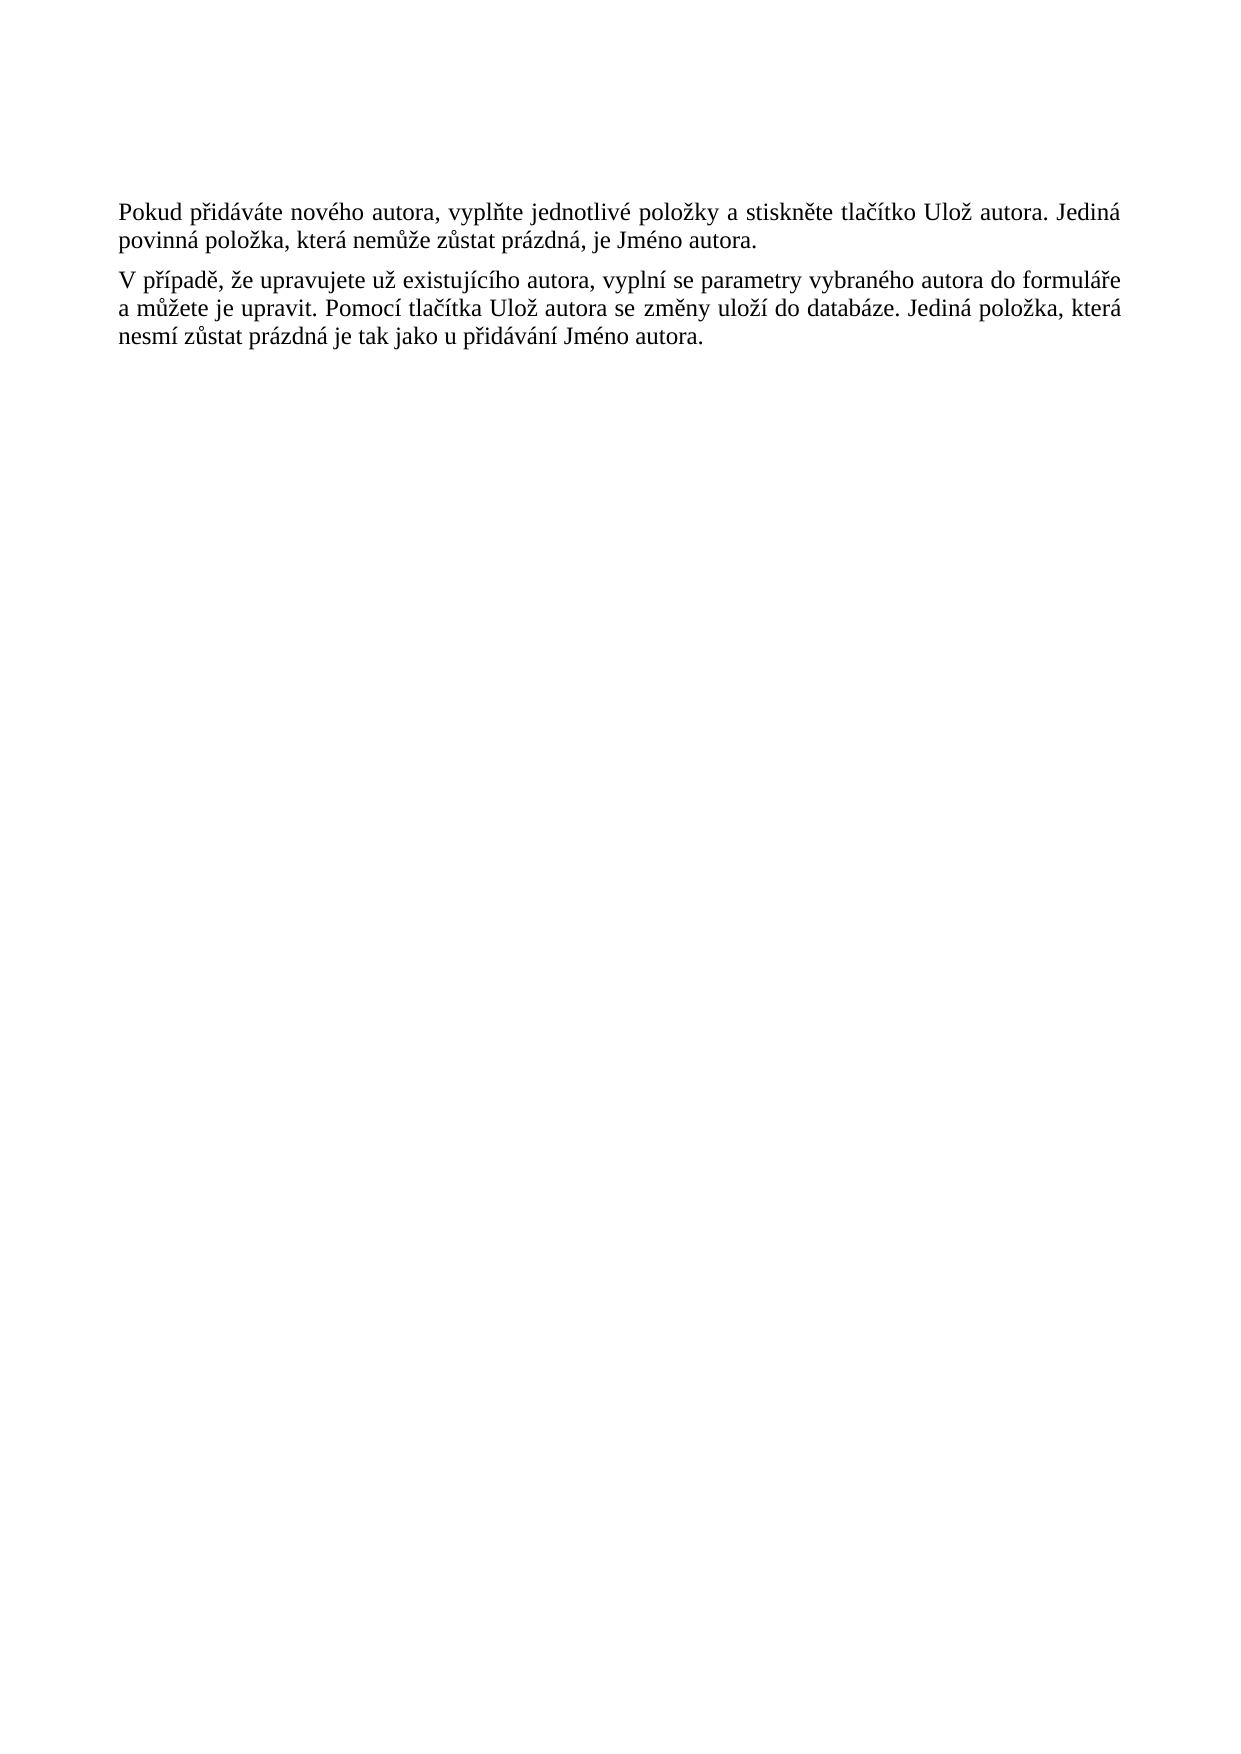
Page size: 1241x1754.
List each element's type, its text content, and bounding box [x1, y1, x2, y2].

text V případě, že upravujete už existujícího autora, vyplní se parametry vybraného autora do formuláře a můžete je upravit. Pomocí tlačítka Ulož autora se změny uloží do databáze. Jediná položka, která nesmí zůstat prázdná je tak jako u přidávání Jméno autora. [118, 266, 1122, 349]
text Pokud přidáváte nového autora, vyplňte jednotlivé položky a stiskněte tlačítko Ulož autora. Jediná povinná položka, která nemůže zůstat prázdná, je Jméno autora. [118, 198, 1122, 254]
